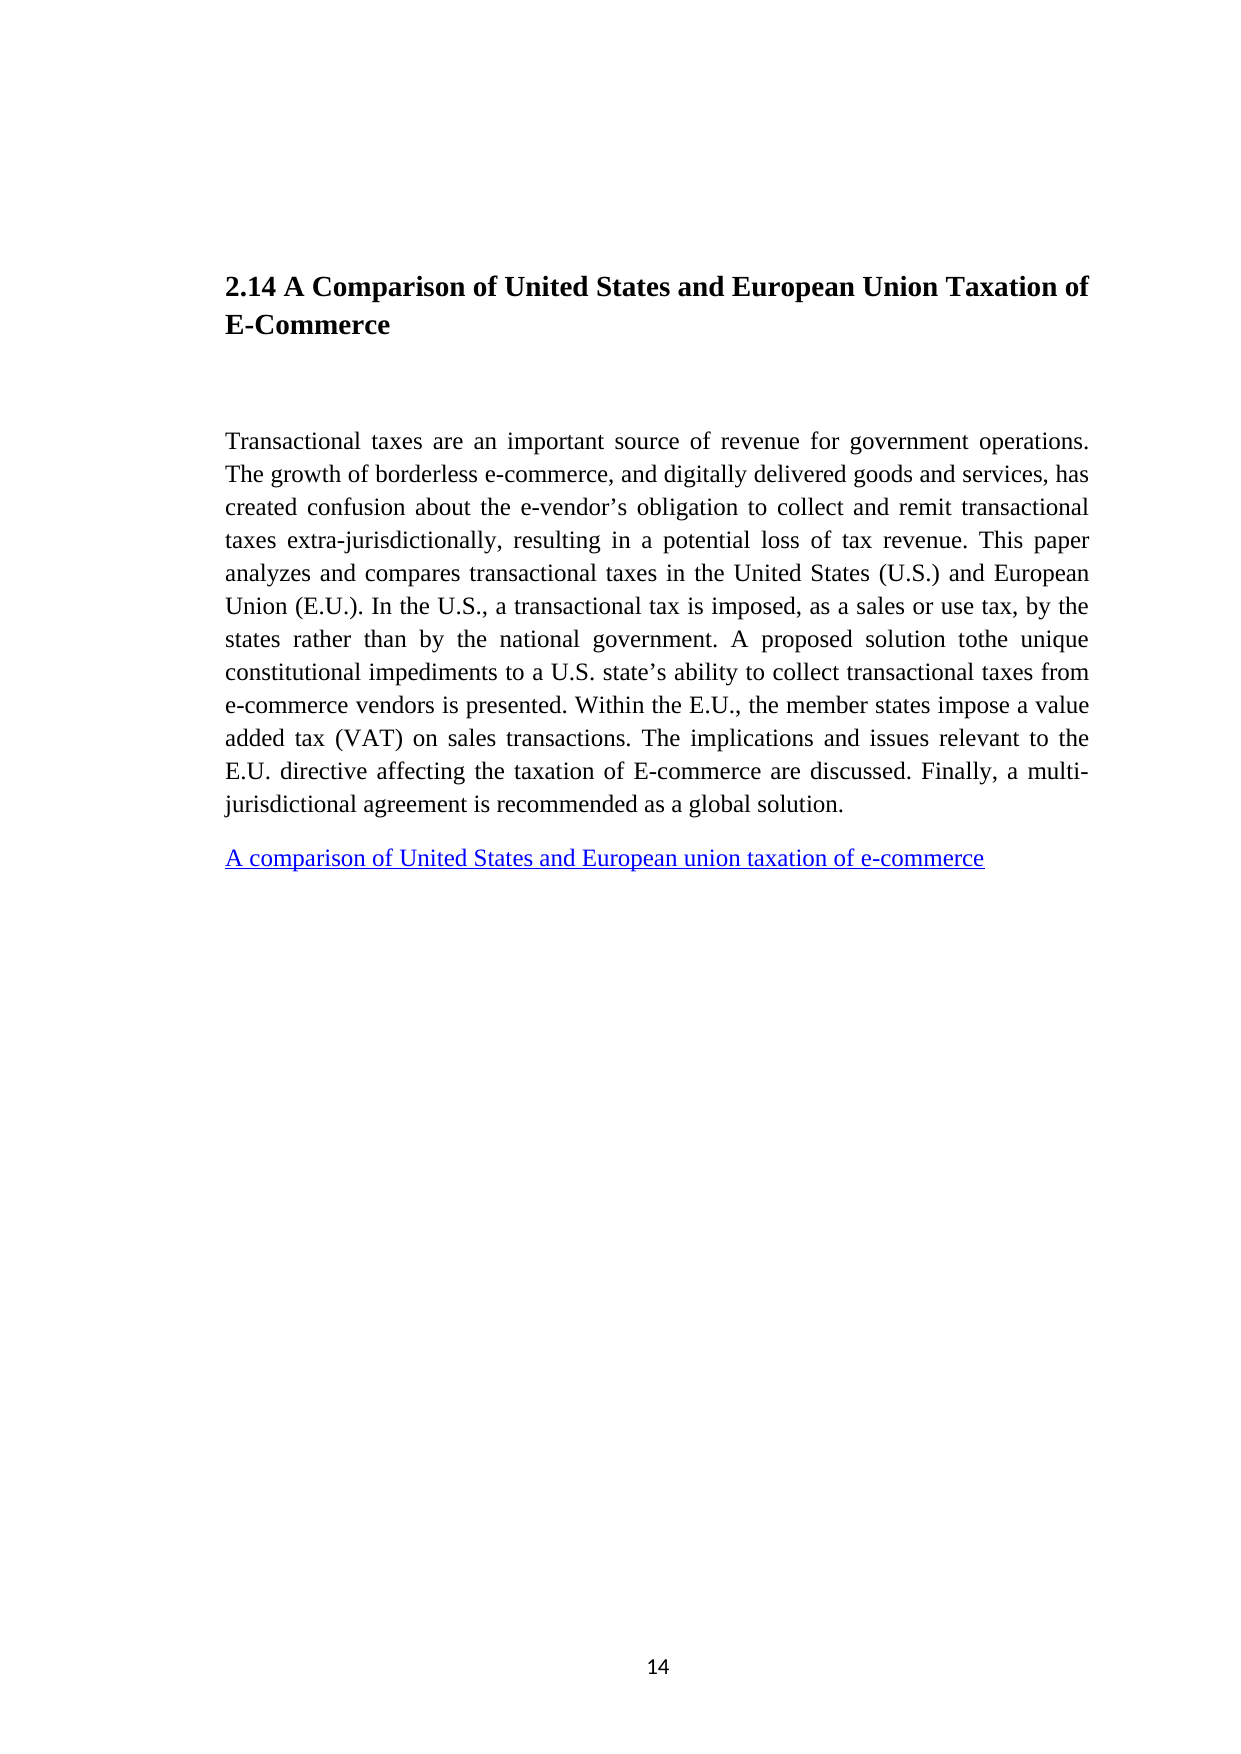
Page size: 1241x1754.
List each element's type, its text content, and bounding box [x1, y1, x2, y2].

text A comparison of United States and European union taxation of e-commerce [225, 843, 1090, 872]
text 2.14 A Comparison of United States and European Union Taxation of E-Commerce [225, 269, 1090, 341]
text Transactional taxes are an important source of revenue for government operations. The growth of borderless e-commerce, and digitally delivered goods and services, has created confusion about the e-vendor’s obligation to collect and remit transactional taxes extra-jurisdictionally, resulting in a potential loss of tax revenue. This paper analyzes and compares transactional taxes in the United States (U.S.) and European Union (E.U.). In the U.S., a transactional tax is imposed, as a sales or use tax, by the states rather than by the national government. A proposed solution tothe unique constitutional impediments to a U.S. state’s ability to collect transactional taxes from e-commerce vendors is presented. Within the E.U., the member states impose a value added tax (VAT) on sales transactions. The implications and issues relevant to the E.U. directive affecting the taxation of E-commerce are discussed. Finally, a multi-jurisdictional agreement is recommended as a global solution. [225, 426, 1090, 818]
